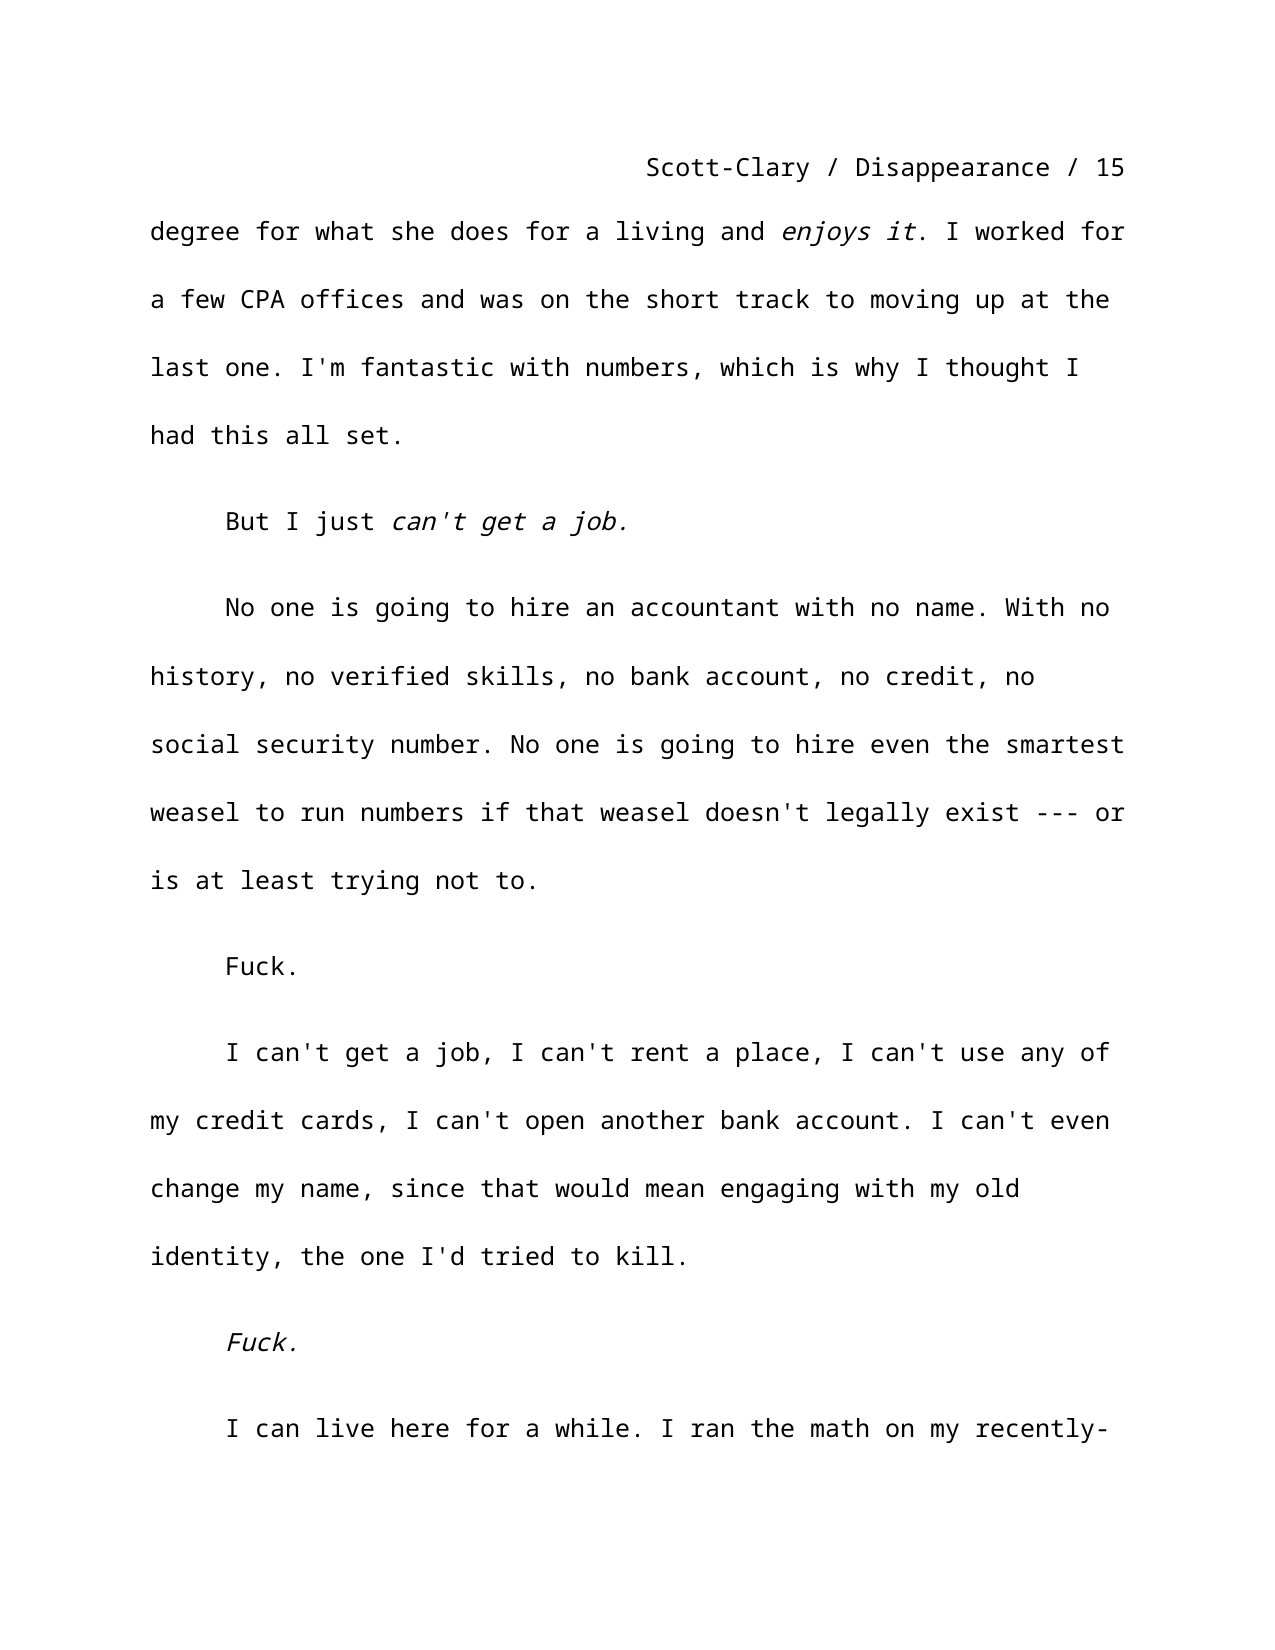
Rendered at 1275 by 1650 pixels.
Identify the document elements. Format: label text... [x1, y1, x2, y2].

text Fuck. [150, 948, 1125, 983]
text degree for what she does for a living and enjoys it. I worked for a few CPA offices and was on the short track to moving up at the last one. I'm fantastic with numbers, which is why I thought I had this all set. [150, 213, 1125, 452]
text No one is going to hire an accountant with no name. With no history, no verified skills, no bank account, no credit, no social security number. No one is going to hire even the smartest weasel to run numbers if that weasel doesn't legally exist --- or is at least trying not to. [150, 590, 1125, 897]
text Fuck. [150, 1325, 1125, 1359]
text I can't get a job, I can't rent a place, I can't use any of my credit cards, I can't open another bank account. I can't even change my name, since that would mean engaging with my old identity, the one I'd tried to kill. [150, 1034, 1125, 1273]
text But I just can't get a job. [150, 504, 1125, 538]
text I can live here for a while. I ran the math on my recently- [150, 1411, 1125, 1445]
